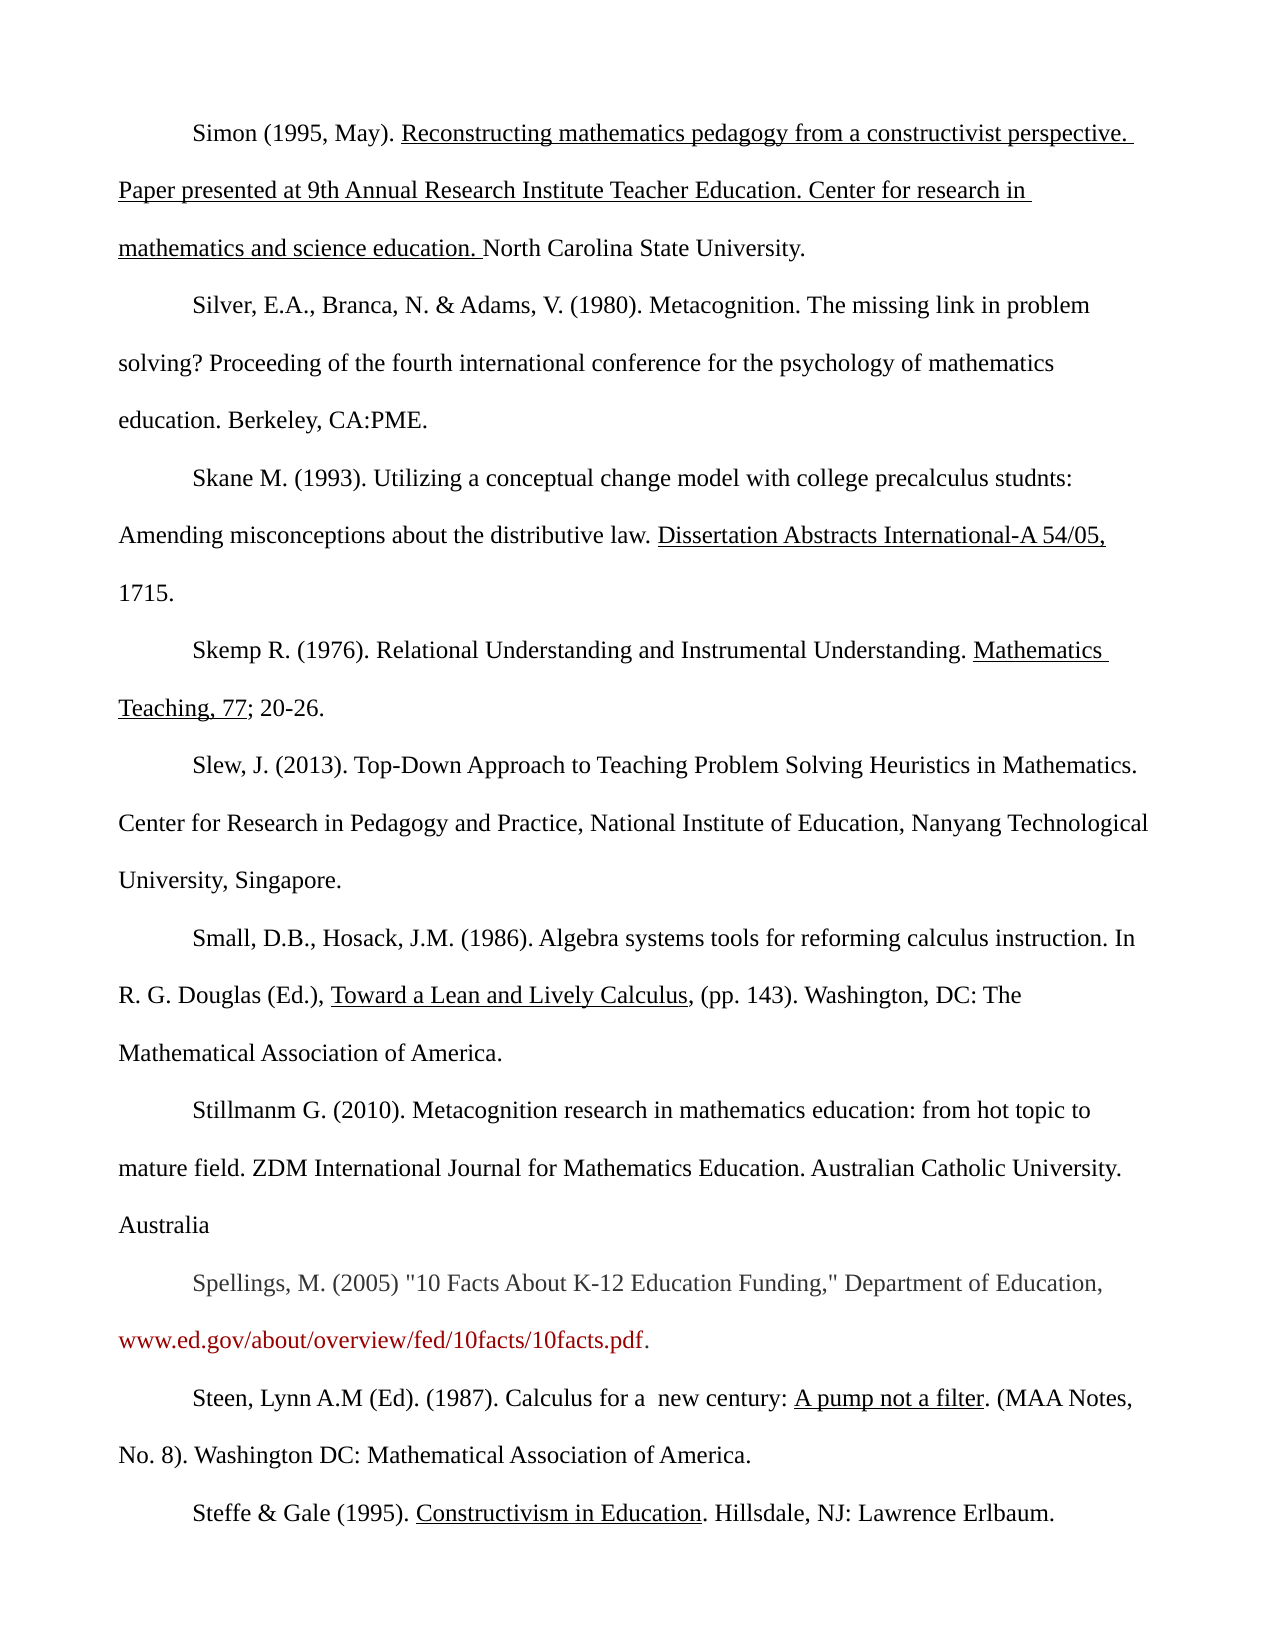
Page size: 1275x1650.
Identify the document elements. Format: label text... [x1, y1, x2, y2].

text Stillmanm G. (2010). Metacognition research in mathematics education: from hot topic to mature field. ZDM International Journal for Mathematics Education. Australian Catholic University. Australia [118, 1096, 1157, 1239]
text Spellings, M. (2005) "10 Facts About K-12 Education Funding," Department of Education, www.ed.gov/about/overview/fed/10facts/10facts.pdf. [118, 1268, 1157, 1354]
text Skane M. (1993). Utilizing a conceptual change model with college precalculus studnts: Amending misconceptions about the distributive law. Dissertation Abstracts International-A 54/05, 1715. [118, 463, 1157, 607]
text Silver, E.A., Branca, N. & Adams, V. (1980). Metacognition. The missing link in problem solving? Proceeding of the fourth international conference for the psychology of mathematics education. Berkeley, CA:PME. [118, 291, 1157, 434]
text Steen, Lynn A.M (Ed). (1987). Calculus for a new century: A pump not a filter. (MAA Notes, No. 8). Washington DC: Mathematical Association of America. [118, 1383, 1157, 1469]
text Steffe & Gale (1995). Constructivism in Education. Hillsdale, NJ: Lawrence Erlbaum. [118, 1498, 1157, 1527]
text Slew, J. (2013). Top-Down Approach to Teaching Problem Solving Heuristics in Mathematics. Center for Research in Pedagogy and Practice, National Institute of Education, Nanyang Technological University, Singapore. [118, 751, 1157, 894]
text Skemp R. (1976). Relational Understanding and Instrumental Understanding. Mathematics Teaching, 77; 20-26. [118, 636, 1157, 722]
text Simon (1995, May). Reconstructing mathematics pedagogy from a constructivist perspective. Paper presented at 9th Annual Research Institute Teacher Education. Center for research in mathematics and science education. North Carolina State University. [118, 118, 1157, 262]
text Small, D.B., Hosack, J.M. (1986). Algebra systems tools for reforming calculus instruction. In R. G. Douglas (Ed.), Toward a Lean and Lively Calculus, (pp. 143). Washington, DC: The Mathematical Association of America. [118, 923, 1157, 1067]
